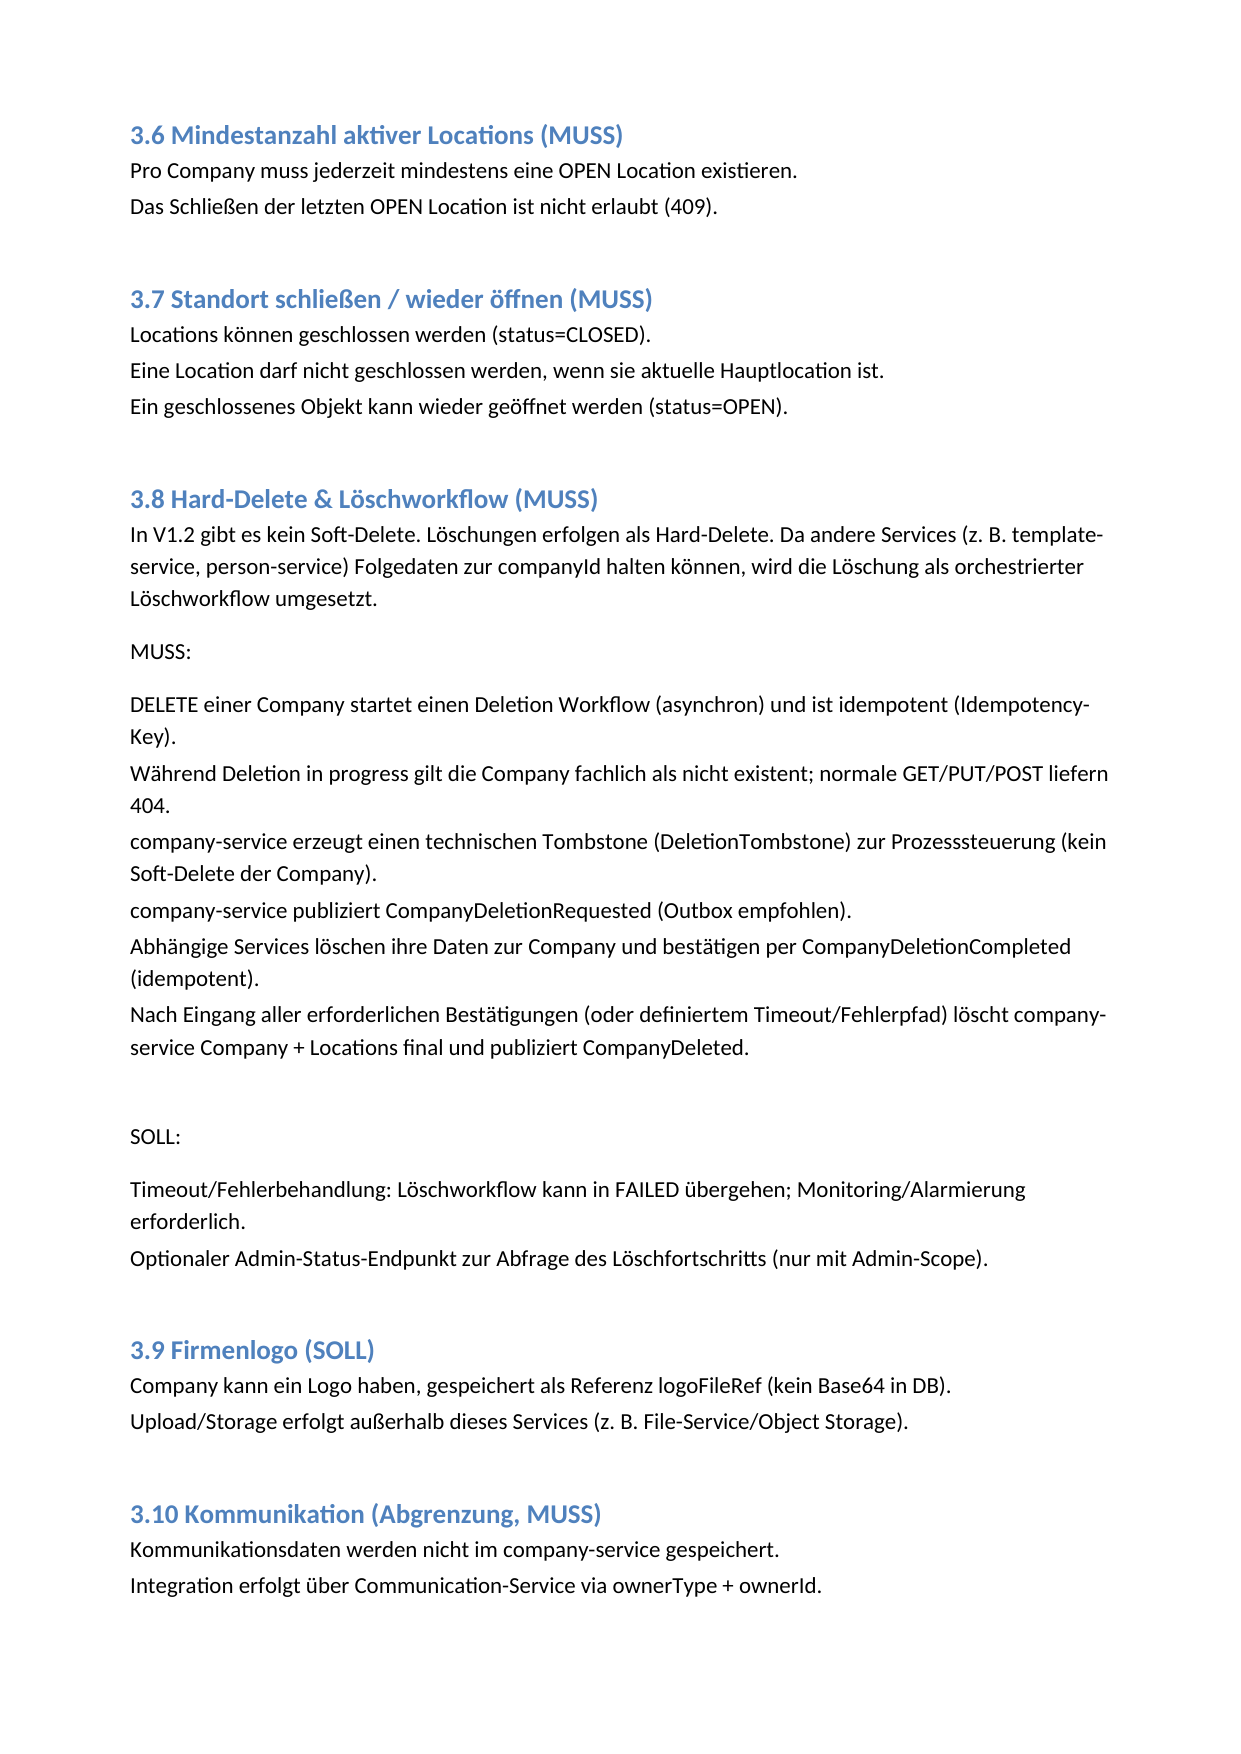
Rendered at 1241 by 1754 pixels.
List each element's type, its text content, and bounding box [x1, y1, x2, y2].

list Abhängige Services löschen ihre Daten zur Company und bestätigen per CompanyDeletionCompleted (idempotent). [130, 932, 1110, 992]
list Upload/Storage erfolgt außerhalb dieses Services (z. B. File-Service/Object Storage). [130, 1407, 1110, 1435]
list Optionaler Admin-Status-Endpunkt zur Abfrage des Löschfortschritts (nur mit Admin-Scope). [130, 1244, 1110, 1272]
list Timeout/Fehlerbehandlung: Löschworkflow kann in FAILED übergehen; Monitoring/Alarmierung erforderlich. [130, 1175, 1110, 1235]
list company-service publiziert CompanyDeletionRequested (Outbox empfohlen). [130, 896, 1110, 924]
list Integration erfolgt über Communication-Service via ownerType + ownerId. [130, 1571, 1110, 1599]
list Eine Location darf nicht geschlossen werden, wenn sie aktuelle Hauptlocation ist. [130, 356, 1110, 384]
list Nach Eingang aller erforderlichen Bestätigungen (oder definiertem Timeout/Fehlerpfad) löscht company-service Company + Locations final und publiziert CompanyDeleted. [130, 1001, 1110, 1061]
list Company kann ein Logo haben, gespeichert als Referenz logoFileRef (kein Base64 in DB). [130, 1371, 1110, 1399]
list Während Deletion in progress gilt die Company fachlich als nicht existent; normale GET/PUT/POST liefern 404. [130, 759, 1110, 819]
list DELETE einer Company startet einen Deletion Workflow (asynchron) und ist idempotent (Idempotency-Key). [130, 690, 1110, 750]
list Das Schließen der letzten OPEN Location ist nicht erlaubt (409). [130, 192, 1110, 220]
list Ein geschlossenes Objekt kann wieder geöffnet werden (status=OPEN). [130, 392, 1110, 420]
text SOLL: [130, 1122, 1110, 1150]
list Locations können geschlossen werden (status=CLOSED). [130, 320, 1110, 348]
list Pro Company muss jederzeit mindestens eine OPEN Location existieren. [130, 156, 1110, 184]
subtitle 3.9 Firmenlogo (SOLL) [130, 1333, 1110, 1366]
subtitle 3.10 Kommunikation (Abgrenzung, MUSS) [130, 1497, 1110, 1530]
subtitle 3.7 Standort schließen / wieder öffnen (MUSS) [130, 282, 1110, 315]
text MUSS: [130, 637, 1110, 665]
text In V1.2 gibt es kein Soft-Delete. Löschungen erfolgen als Hard-Delete. Da andere Services (z. B. template-service, person-service) Folgedaten zur companyId halten können, wird die Löschung als orchestrierter Löschworkflow umgesetzt. [130, 520, 1110, 612]
list Kommunikationsdaten werden nicht im company-service gespeichert. [130, 1535, 1110, 1563]
subtitle 3.6 Mindestanzahl aktiver Locations (MUSS) [130, 118, 1110, 151]
subtitle 3.8 Hard-Delete & Löschworkflow (MUSS) [130, 482, 1110, 515]
list company-service erzeugt einen technischen Tombstone (DeletionTombstone) zur Prozesssteuerung (kein Soft-Delete der Company). [130, 827, 1110, 887]
